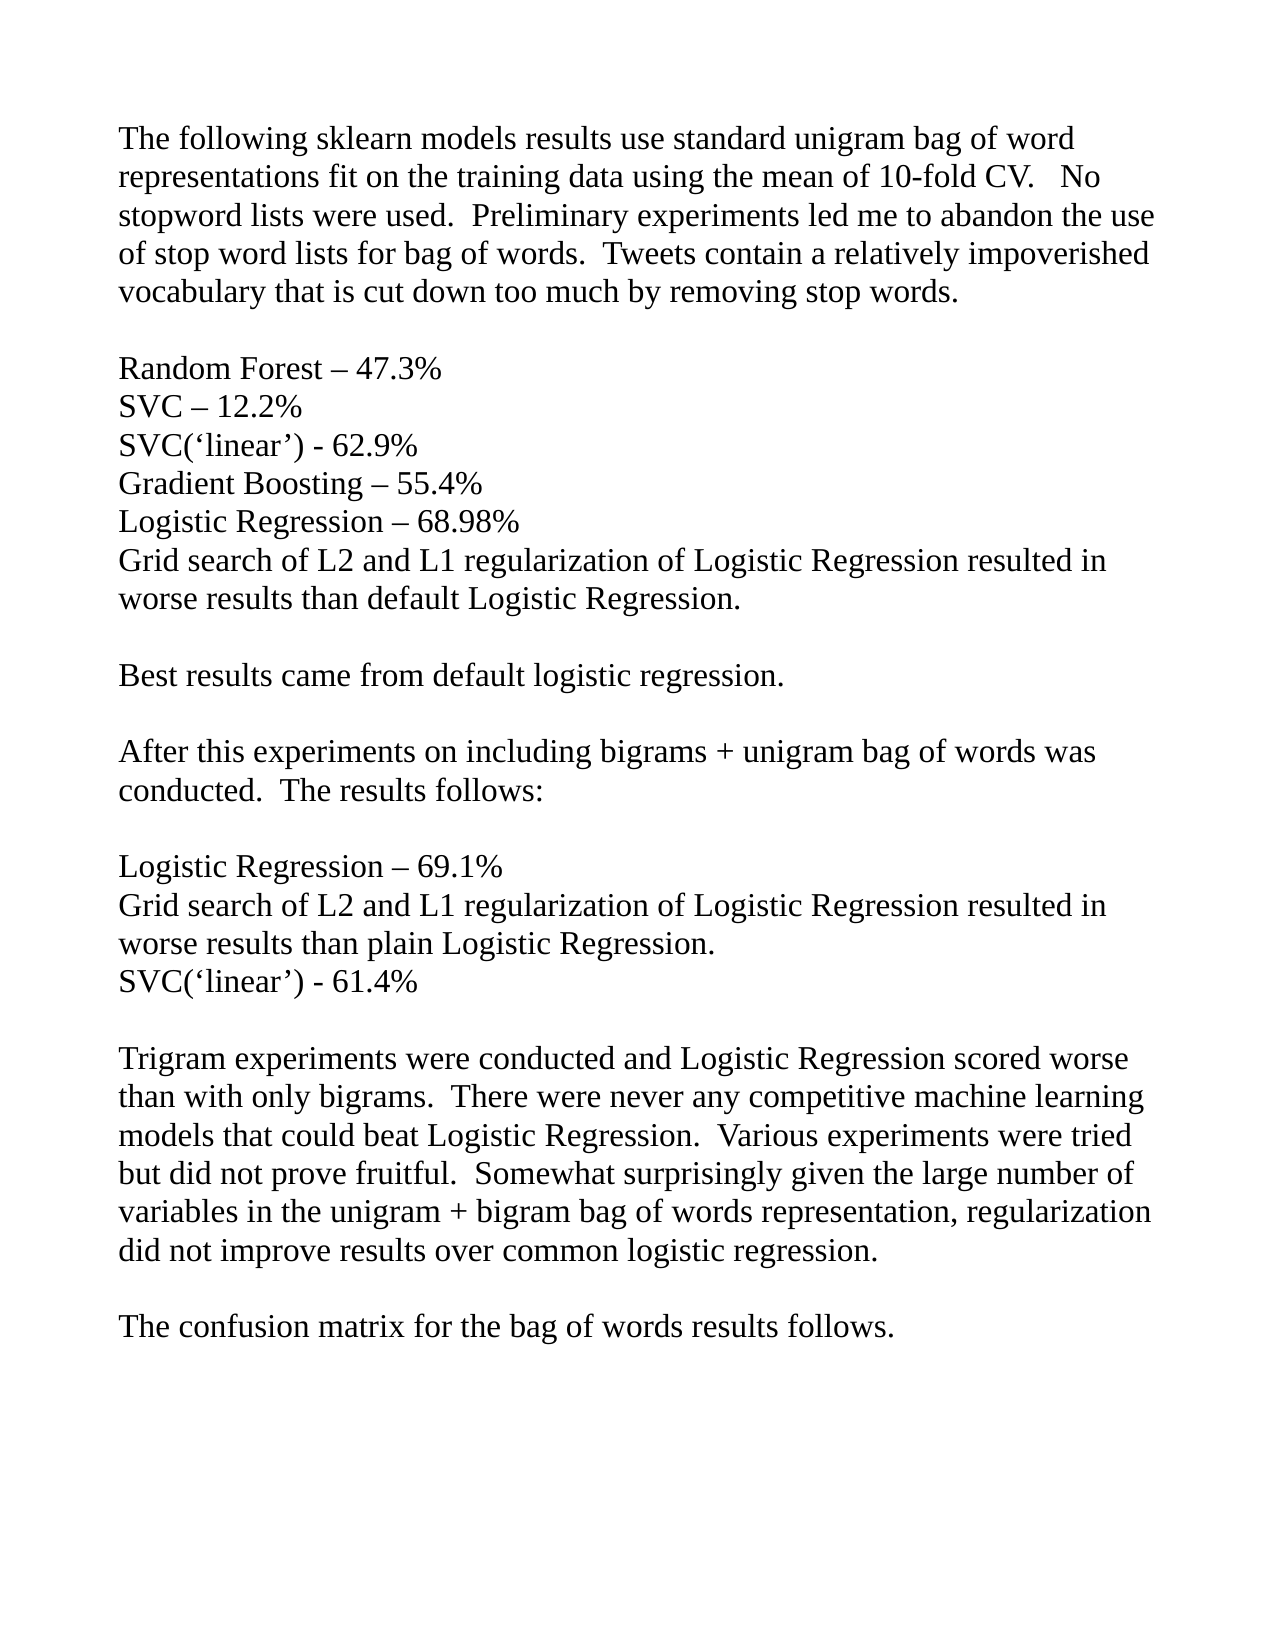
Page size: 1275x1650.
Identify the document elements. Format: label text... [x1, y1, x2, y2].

text Grid search of L2 and L1 regularization of Logistic Regression resulted in worse results than default Logistic Regression. [118, 540, 1157, 616]
text Logistic Regression – 69.1% [118, 846, 1157, 885]
text SVC(‘linear’) - 61.4% [118, 961, 1157, 1000]
text Grid search of L2 and L1 regularization of Logistic Regression resulted in worse results than plain Logistic Regression. [118, 885, 1157, 961]
text SVC – 12.2% [118, 386, 1157, 425]
text After this experiments on including bigrams + unigram bag of words was conducted. The results follows: [118, 731, 1157, 808]
text The confusion matrix for the bag of words results follows. [118, 1306, 1157, 1345]
text Trigram experiments were conducted and Logistic Regression scored worse than with only bigrams. There were never any competitive machine learning models that could beat Logistic Regression. Various experiments were tried but did not prove fruitful. Somewhat surprisingly given the large number of variables in the unigram + bigram bag of words representation, regularization did not improve results over common logistic regression. [118, 1038, 1157, 1268]
text Logistic Regression – 68.98% [118, 501, 1157, 540]
text Best results came from default logistic regression. [118, 655, 1157, 693]
text The following sklearn models results use standard unigram bag of word representations fit on the training data using the mean of 10-fold CV. No stopword lists were used. Preliminary experiments led me to abandon the use of stop word lists for bag of words. Tweets contain a relatively impoverished vocabulary that is cut down too much by removing stop words. [118, 118, 1157, 310]
text Random Forest – 47.3% [118, 348, 1157, 386]
text SVC(‘linear’) - 62.9% [118, 425, 1157, 463]
text Gradient Boosting – 55.4% [118, 463, 1157, 501]
